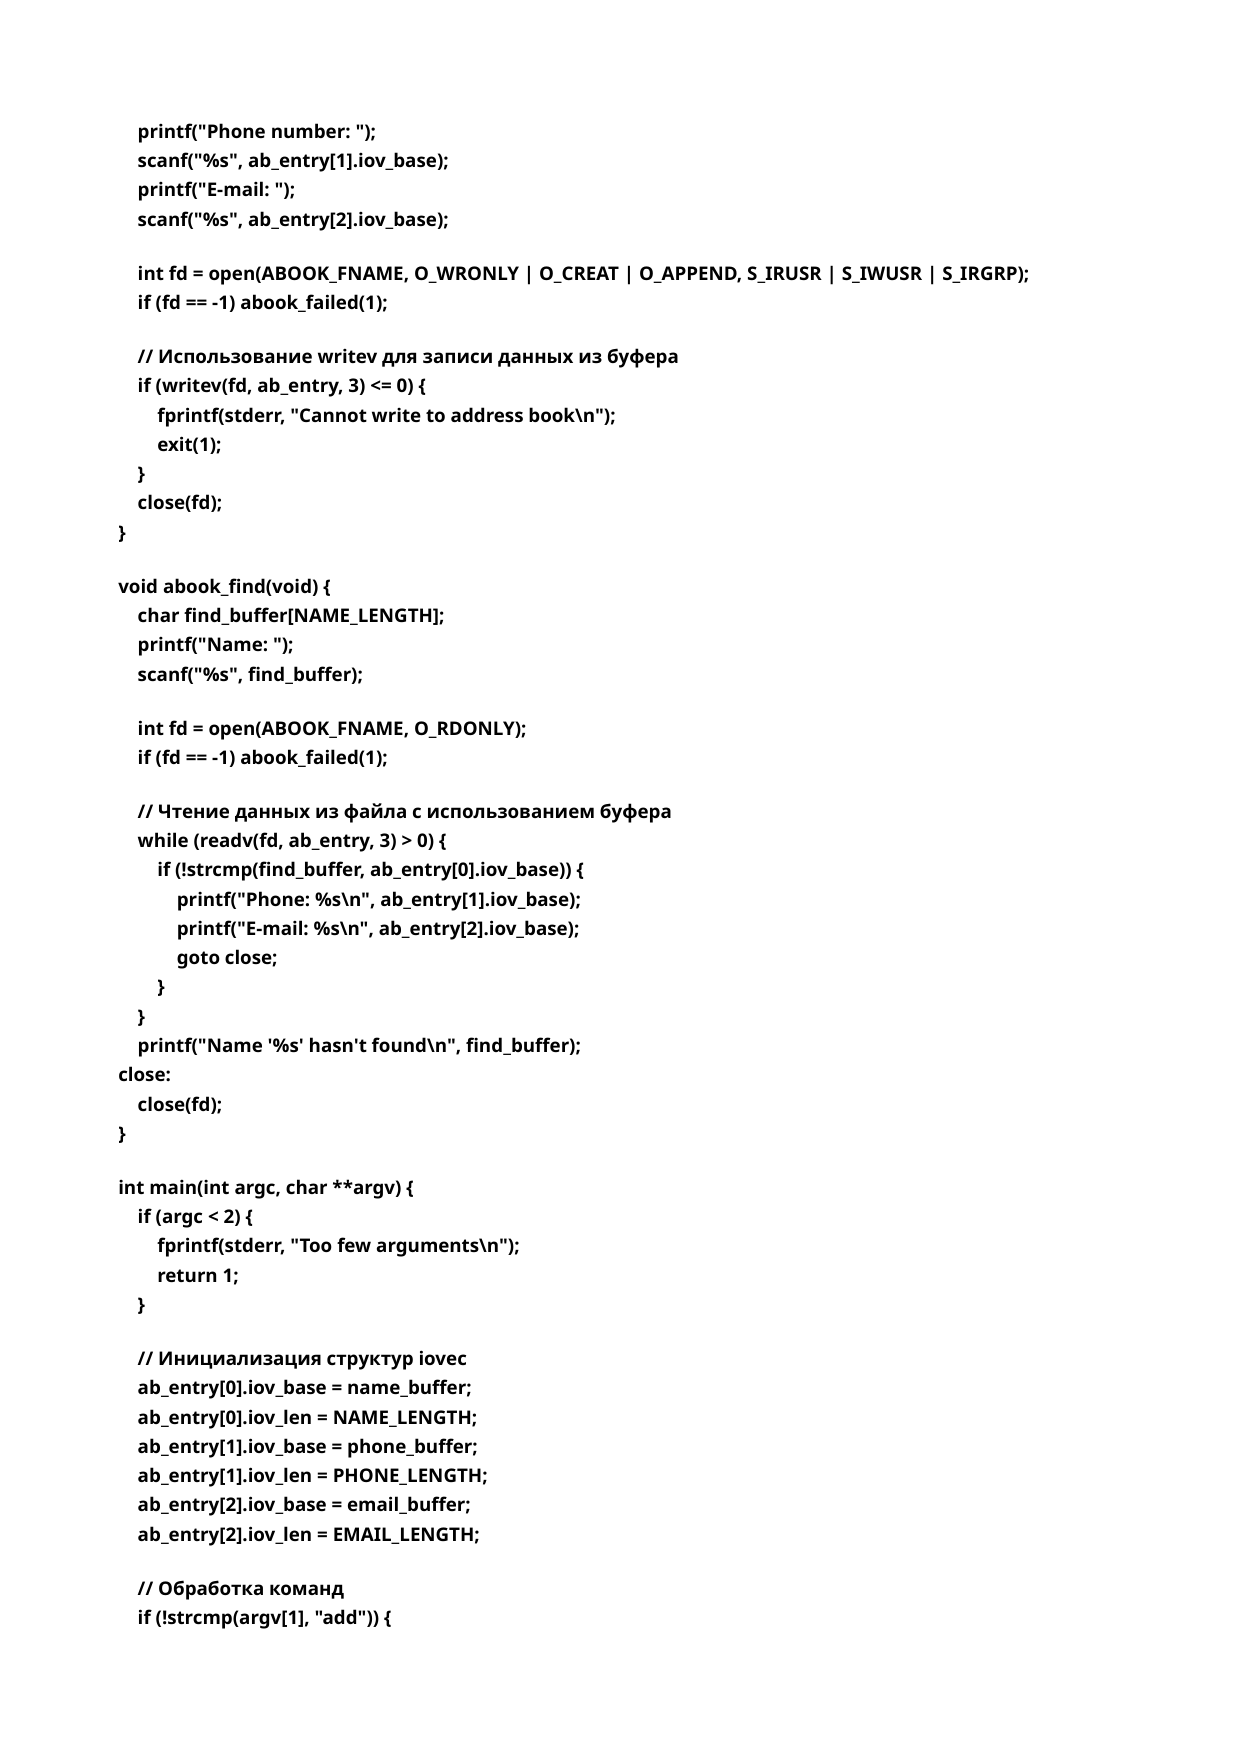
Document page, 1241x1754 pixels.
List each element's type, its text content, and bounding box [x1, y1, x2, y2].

text printf("E-mail: %s\n", ab_entry[2].iov_base); [118, 915, 1122, 941]
text int main(int argc, char **argv) { [118, 1174, 1122, 1200]
text scanf("%s", find_buffer); [118, 661, 1122, 686]
text exit(1); [118, 431, 1122, 457]
text // Обработка команд [118, 1575, 1122, 1601]
text if (fd == -1) abook_failed(1); [118, 744, 1122, 770]
text // Инициализация структур iovec [118, 1345, 1122, 1371]
text ab_entry[1].iov_len = PHONE_LENGTH; [118, 1462, 1122, 1488]
text } [118, 519, 1122, 544]
text // Чтение данных из файла с использованием буфера [118, 798, 1122, 824]
text close: [118, 1062, 1122, 1087]
text goto close; [118, 944, 1122, 970]
text ab_entry[1].iov_base = phone_buffer; [118, 1433, 1122, 1459]
text int fd = open(ABOOK_FNAME, O_WRONLY | O_CREAT | O_APPEND, S_IRUSR | S_IWUSR | S_IRGRP); [118, 260, 1122, 286]
text } [118, 1291, 1122, 1317]
text if (!strcmp(find_buffer, ab_entry[0].iov_base)) { [118, 857, 1122, 882]
text int fd = open(ABOOK_FNAME, O_RDONLY); [118, 715, 1122, 740]
text } [118, 460, 1122, 486]
text scanf("%s", ab_entry[1].iov_base); [118, 147, 1122, 173]
text } [118, 1120, 1122, 1146]
text // Использование writev для записи данных из буфера [118, 343, 1122, 369]
text ab_entry[0].iov_len = NAME_LENGTH; [118, 1404, 1122, 1429]
text char find_buffer[NAME_LENGTH]; [118, 602, 1122, 628]
text ab_entry[0].iov_base = name_buffer; [118, 1375, 1122, 1400]
text if (fd == -1) abook_failed(1); [118, 289, 1122, 315]
text } [118, 1003, 1122, 1029]
text printf("Phone: %s\n", ab_entry[1].iov_base); [118, 886, 1122, 912]
text } [118, 974, 1122, 999]
text printf("Name: "); [118, 632, 1122, 657]
text close(fd); [118, 1091, 1122, 1116]
text void abook_find(void) { [118, 573, 1122, 598]
text ab_entry[2].iov_base = email_buffer; [118, 1492, 1122, 1517]
text if (argc < 2) { [118, 1203, 1122, 1229]
text scanf("%s", ab_entry[2].iov_base); [118, 206, 1122, 231]
text close(fd); [118, 490, 1122, 515]
text if (!strcmp(argv[1], "add")) { [118, 1604, 1122, 1630]
text if (writev(fd, ab_entry, 3) <= 0) { [118, 373, 1122, 398]
text printf("Phone number: "); [118, 118, 1122, 144]
text while (readv(fd, ab_entry, 3) > 0) { [118, 827, 1122, 853]
text return 1; [118, 1262, 1122, 1288]
text fprintf(stderr, "Too few arguments\n"); [118, 1233, 1122, 1258]
text ab_entry[2].iov_len = EMAIL_LENGTH; [118, 1521, 1122, 1547]
text printf("Name '%s' hasn't found\n", find_buffer); [118, 1032, 1122, 1058]
text fprintf(stderr, "Cannot write to address book\n"); [118, 402, 1122, 427]
text printf("E-mail: "); [118, 177, 1122, 202]
